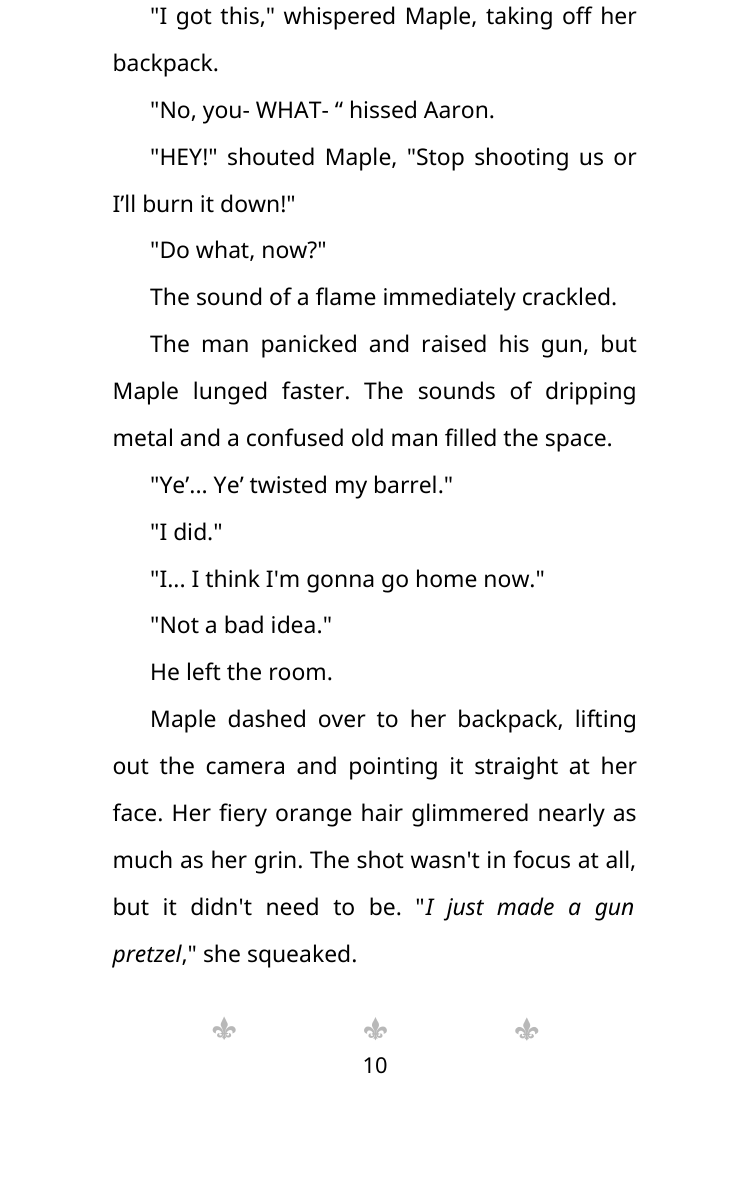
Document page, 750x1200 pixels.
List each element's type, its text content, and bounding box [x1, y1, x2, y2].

text "HEY!" shouted Maple, "Stop shooting us or I’ll burn it down!" [112, 141, 637, 219]
text "I did." [112, 516, 637, 547]
text "I... I think I'm gonna go home now." [112, 562, 637, 594]
text The sound of a flame immediately crackled. [112, 281, 637, 312]
text "Do what, now?" [112, 234, 637, 266]
text The man panicked and raised his gun, but Maple lunged faster. The sounds of dripping metal and a confused old man filled the space. [112, 328, 637, 453]
text Maple dashed over to her backpack, lifting out the camera and pointing it straight at her face. Her fiery orange hair glimmered nearly as much as her grin. The shot wasn't in focus at all, but it didn't need to be. "I just made a gun pretzel," she squeaked. [112, 703, 637, 969]
text "No, you- WHAT- “ hissed Aaron. [112, 94, 637, 125]
text "I got this," whispered Maple, taking off her backpack. [112, 0, 637, 78]
text "Ye’... Ye’ twisted my barrel." [112, 469, 637, 500]
text He left the room. [112, 656, 637, 687]
text "Not a bad idea." [112, 609, 637, 641]
